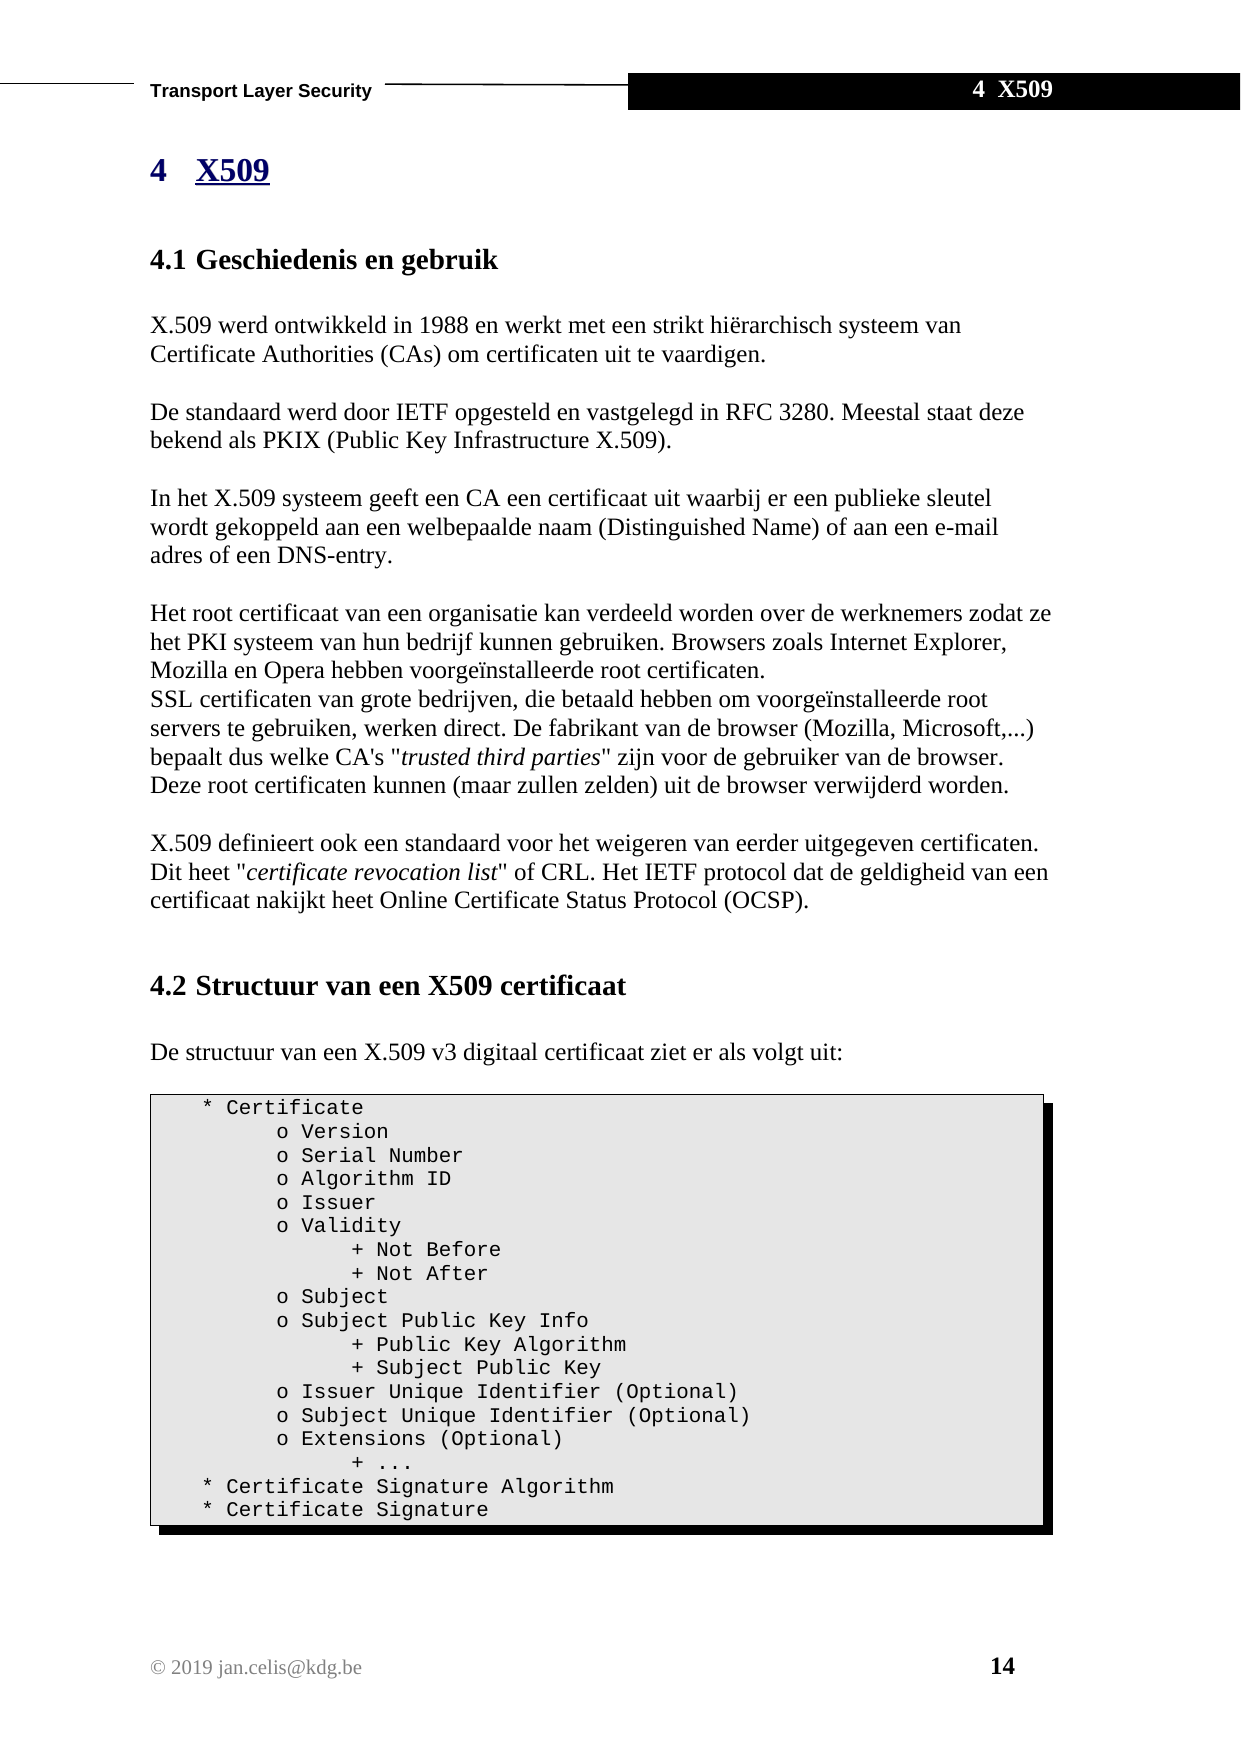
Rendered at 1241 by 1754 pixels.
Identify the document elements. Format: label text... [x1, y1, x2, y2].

text o Issuer [151, 1189, 1043, 1212]
text SSL certificaten van grote bedrijven, die betaald hebben om voorgeïnstalleerde root servers te gebruiken, werken direct. De fabrikant van de browser (Mozilla, Microsoft,...) bepaalt dus welke CA's "trusted third parties" zijn voor de gebruiker van de browser. [150, 684, 1053, 771]
subtitle Structuur van een X509 certificaat [150, 968, 1053, 1002]
text X.509 werd ontwikkeld in 1988 en werkt met een strikt hiërarchisch systeem van Certificate Authorities (CAs) om certificaten uit te vaardigen. [150, 311, 1053, 368]
text o Extensions (Optional) [151, 1425, 1043, 1449]
text In het X.509 systeem geeft een CA een certificaat uit waarbij er een publieke sleutel wordt gekoppeld aan een welbepaalde naam (Distinguished Name) of aan een e-mail adres of een DNS-entry. [150, 483, 1053, 569]
text + Subject Public Key [151, 1354, 1043, 1378]
text o Version [151, 1118, 1043, 1141]
text o Validity [151, 1212, 1043, 1236]
text De standaard werd door IETF opgesteld en vastgelegd in RFC 3280. Meestal staat deze bekend als PKIX (Public Key Infrastructure X.509). [150, 397, 1053, 454]
text + Public Key Algorithm [151, 1331, 1043, 1354]
subtitle X509 [150, 150, 1053, 188]
text Het root certificaat van een organisatie kan verdeeld worden over de werknemers zodat ze het PKI systeem van hun bedrijf kunnen gebruiken. Browsers zoals Internet Explorer, Mozilla en Opera hebben voorgeïnstalleerde root certificaten. [150, 598, 1053, 684]
text o Subject Unique Identifier (Optional) [151, 1402, 1043, 1425]
text * Certificate [151, 1095, 1043, 1118]
text De structuur van een X.509 v3 digitaal certificaat ziet er als volgt uit: [150, 1037, 1053, 1065]
text + Not Before [151, 1236, 1043, 1260]
text + Not After [151, 1260, 1043, 1283]
text o Subject [151, 1283, 1043, 1307]
text o Issuer Unique Identifier (Optional) [151, 1378, 1043, 1402]
text o Algorithm ID [151, 1165, 1043, 1189]
text o Serial Number [151, 1141, 1043, 1165]
text Deze root certificaten kunnen (maar zullen zelden) uit de browser verwijderd worden. [150, 771, 1053, 799]
text X.509 definieert ook een standaard voor het weigeren van eerder uitgegeven certificaten. Dit heet "certificate revocation list" of CRL. Het IETF protocol dat de geldigheid van een certificaat nakijkt heet Online Certificate Status Protocol (OCSP). [150, 828, 1053, 914]
text o Subject Public Key Info [151, 1307, 1043, 1331]
subtitle Geschiedenis en gebruik [150, 242, 1053, 276]
text + ... * Certificate Signature Algorithm * Certificate Signature [151, 1449, 1043, 1525]
